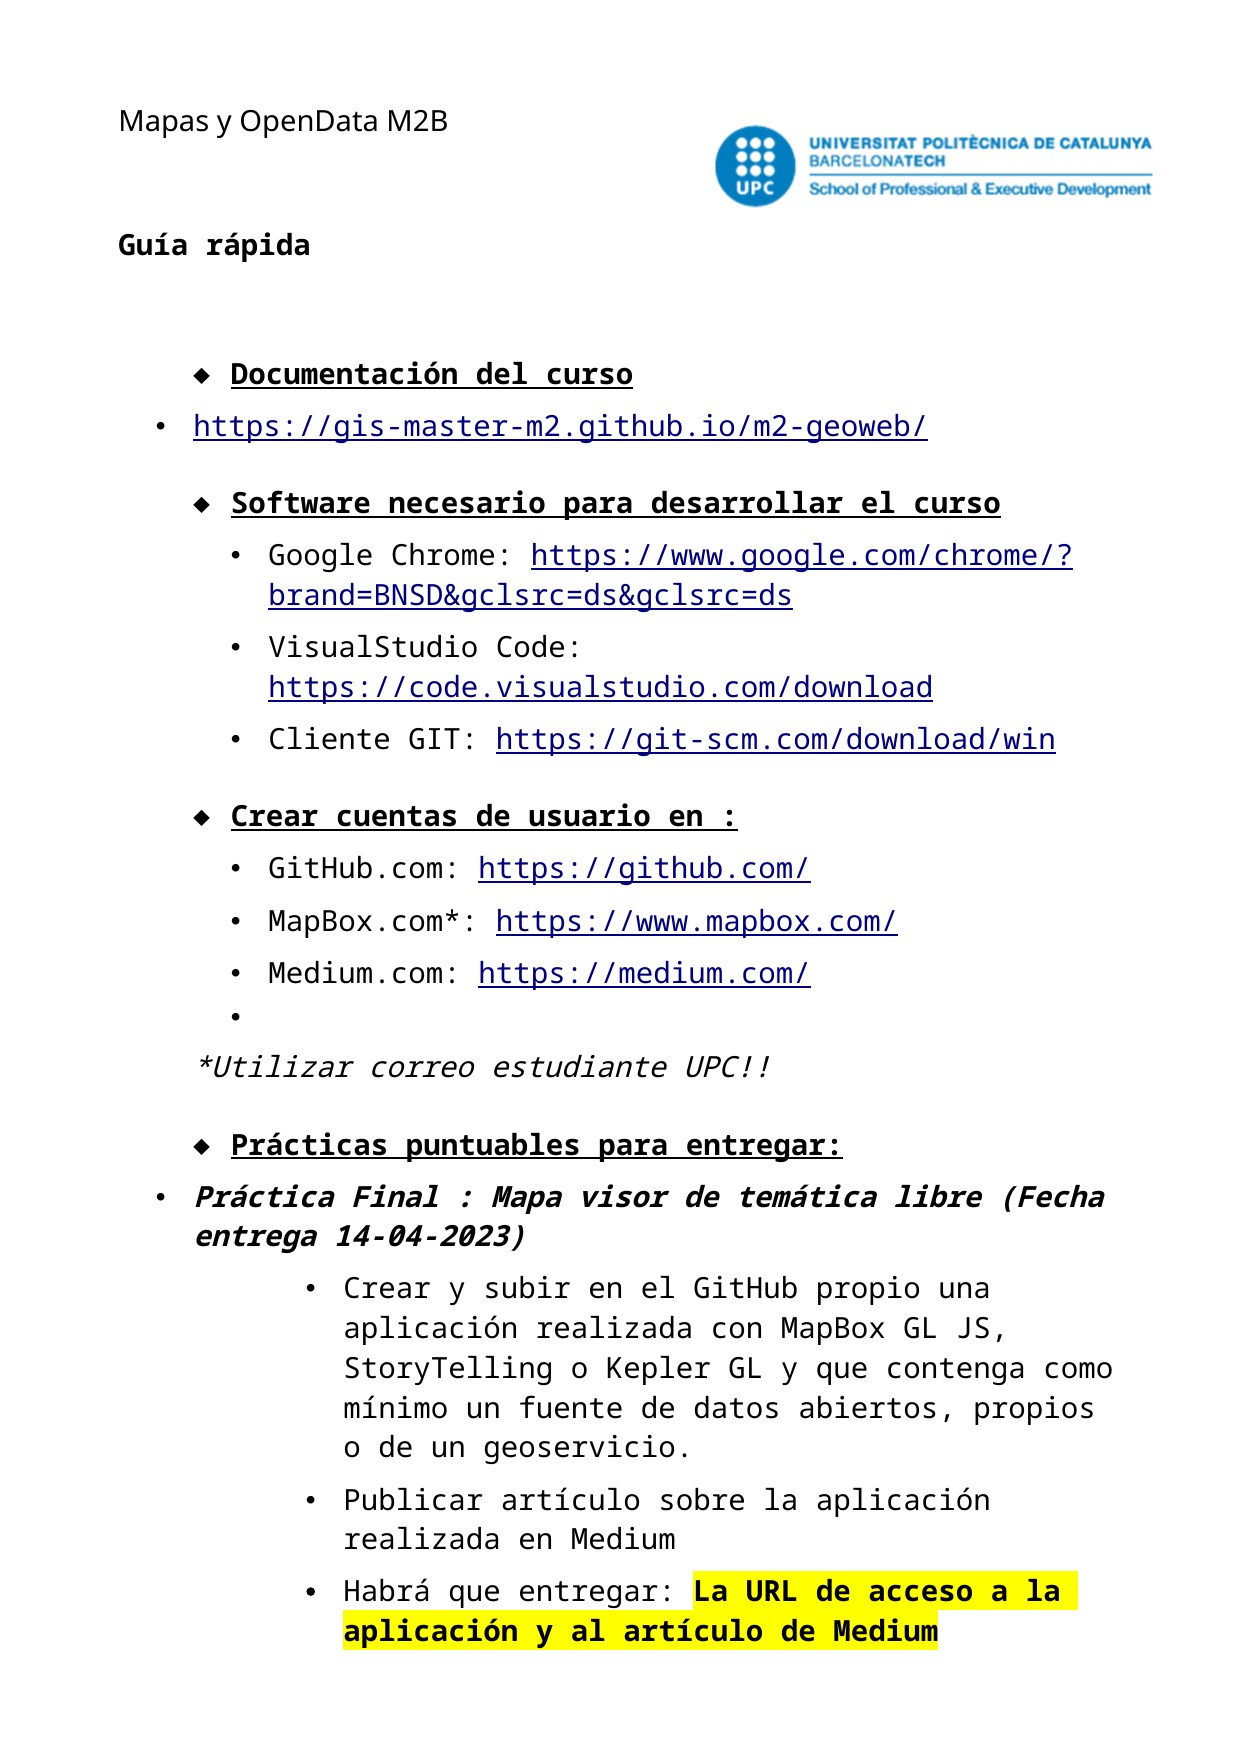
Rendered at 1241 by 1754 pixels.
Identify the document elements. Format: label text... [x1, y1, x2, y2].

list Crear y subir en el GitHub propio una aplicación realizada con MapBox GL JS, StoryTelling o Kepler GL y que contenga como mínimo un fuente de datos abiertos, propios o de un geoservicio. [306, 1268, 1122, 1466]
list VisualStudio Code: https://code.visualstudio.com/download [231, 627, 1122, 706]
list Medium.com: https://medium.com/ [231, 952, 1122, 992]
text *Utilizar correo estudiante UPC!! [118, 1047, 1122, 1086]
list Software necesario para desarrollar el curso [193, 482, 1122, 522]
list Google Chrome: https://www.google.com/chrome/?brand=BNSD&gclsrc=ds&gclsrc=ds [231, 535, 1122, 614]
list Cliente GIT: https://git-scm.com/download/win [231, 718, 1122, 758]
list Crear cuentas de usuario en : [193, 796, 1122, 835]
list Prácticas puntuables para entregar: [193, 1124, 1122, 1163]
picture [703, 95, 1165, 237]
list https://gis-master-m2.github.io/m2-geoweb/ [156, 405, 1122, 445]
list MapBox.com*: https://www.mapbox.com/ [231, 900, 1122, 940]
subtitle Guía rápida [118, 224, 1122, 263]
list Práctica Final : Mapa visor de temática libre (Fecha entrega 14-04-2023) [156, 1176, 1122, 1255]
list Habrá que entregar: La URL de acceso a la aplicación y al artículo de Medium [306, 1571, 1122, 1650]
list GitHub.com: https://github.com/ [231, 848, 1122, 887]
list Documentación del curso [193, 353, 1122, 393]
list Publicar artículo sobre la aplicación realizada en Medium [306, 1479, 1122, 1558]
